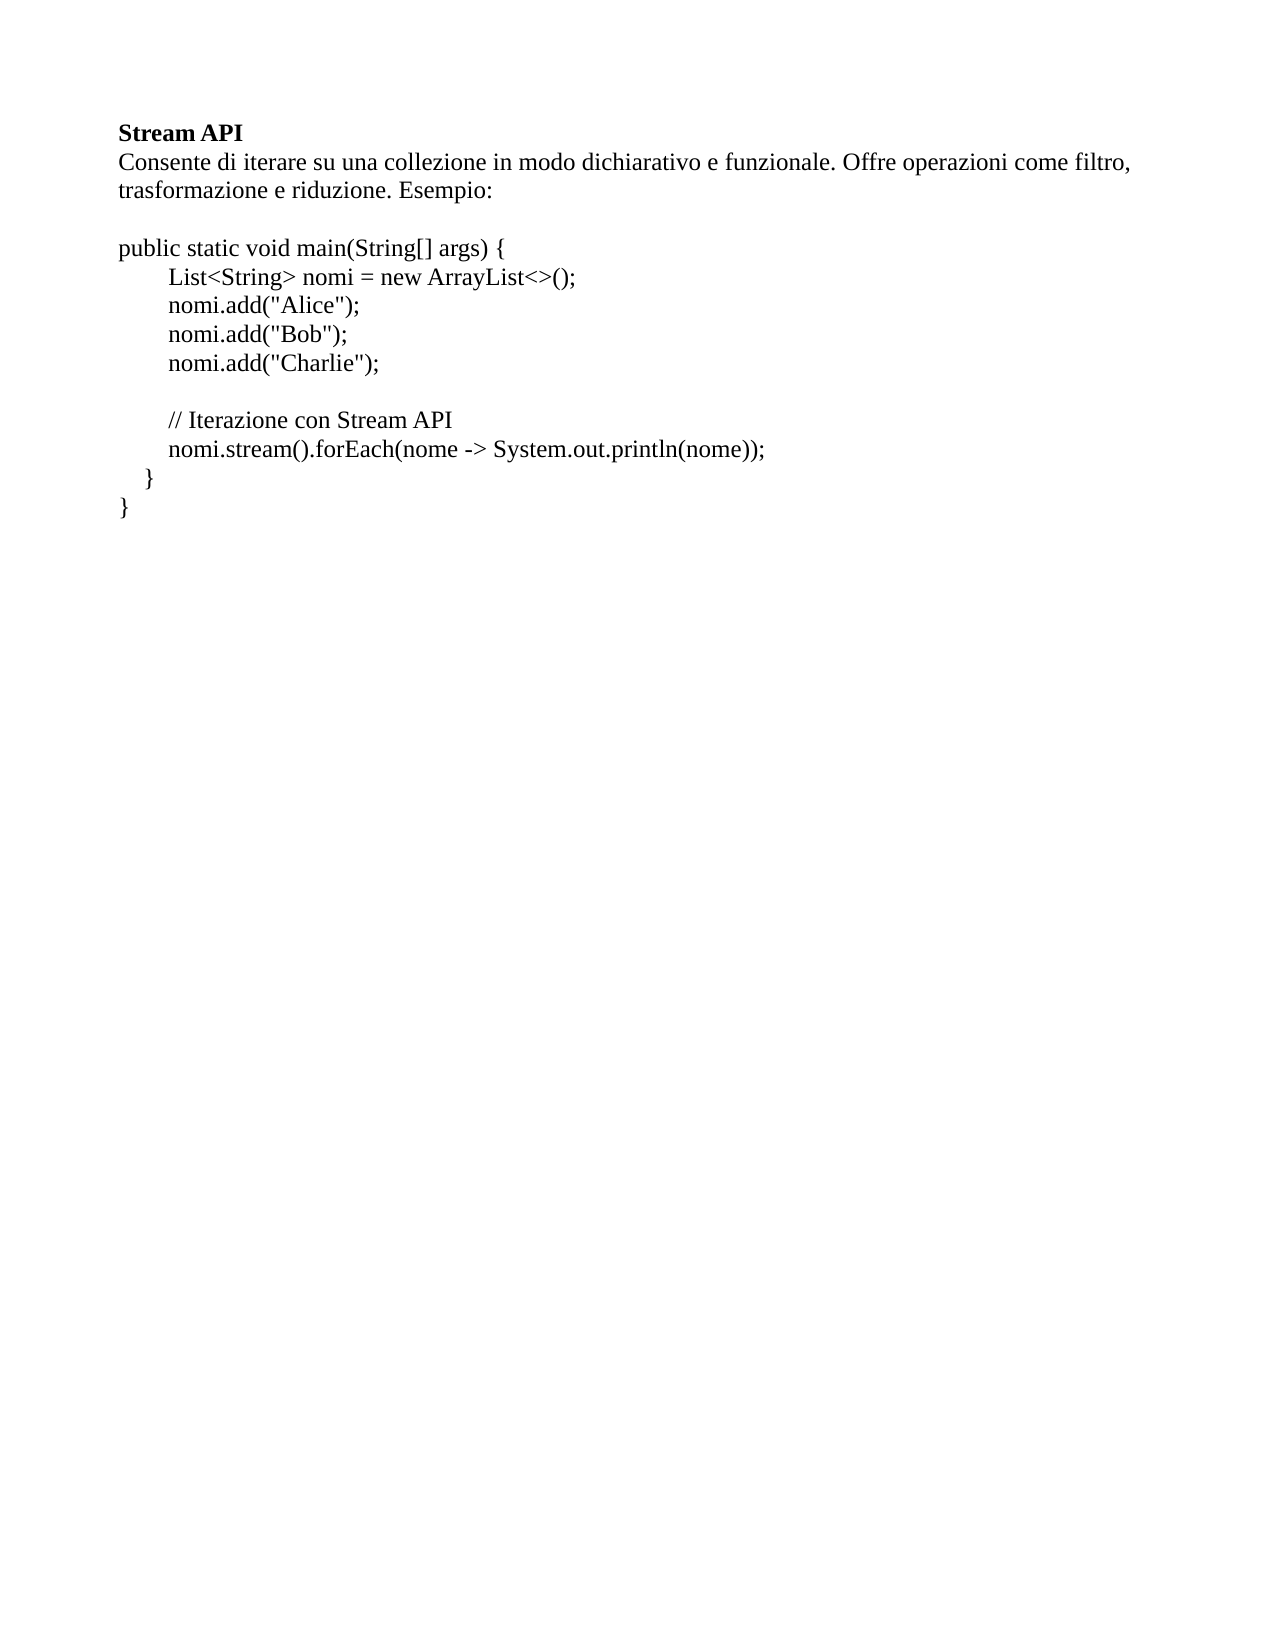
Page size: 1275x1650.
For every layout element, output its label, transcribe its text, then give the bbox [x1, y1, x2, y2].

text public static void main(String[] args) { [118, 233, 1157, 262]
text } [118, 492, 1157, 521]
text List<String> nomi = new ArrayList<>(); [118, 262, 1157, 291]
text Consente di iterare su una collezione in modo dichiarativo e funzionale. Offre operazioni come filtro, trasformazione e riduzione. Esempio: [118, 147, 1157, 204]
text nomi.add("Charlie"); [118, 348, 1157, 377]
text // Iterazione con Stream API [118, 406, 1157, 434]
text nomi.add("Bob"); [118, 319, 1157, 348]
text Stream API [118, 118, 1157, 147]
text nomi.stream().forEach(nome -> System.out.println(nome)); [118, 434, 1157, 463]
text nomi.add("Alice"); [118, 291, 1157, 319]
text } [118, 463, 1157, 492]
